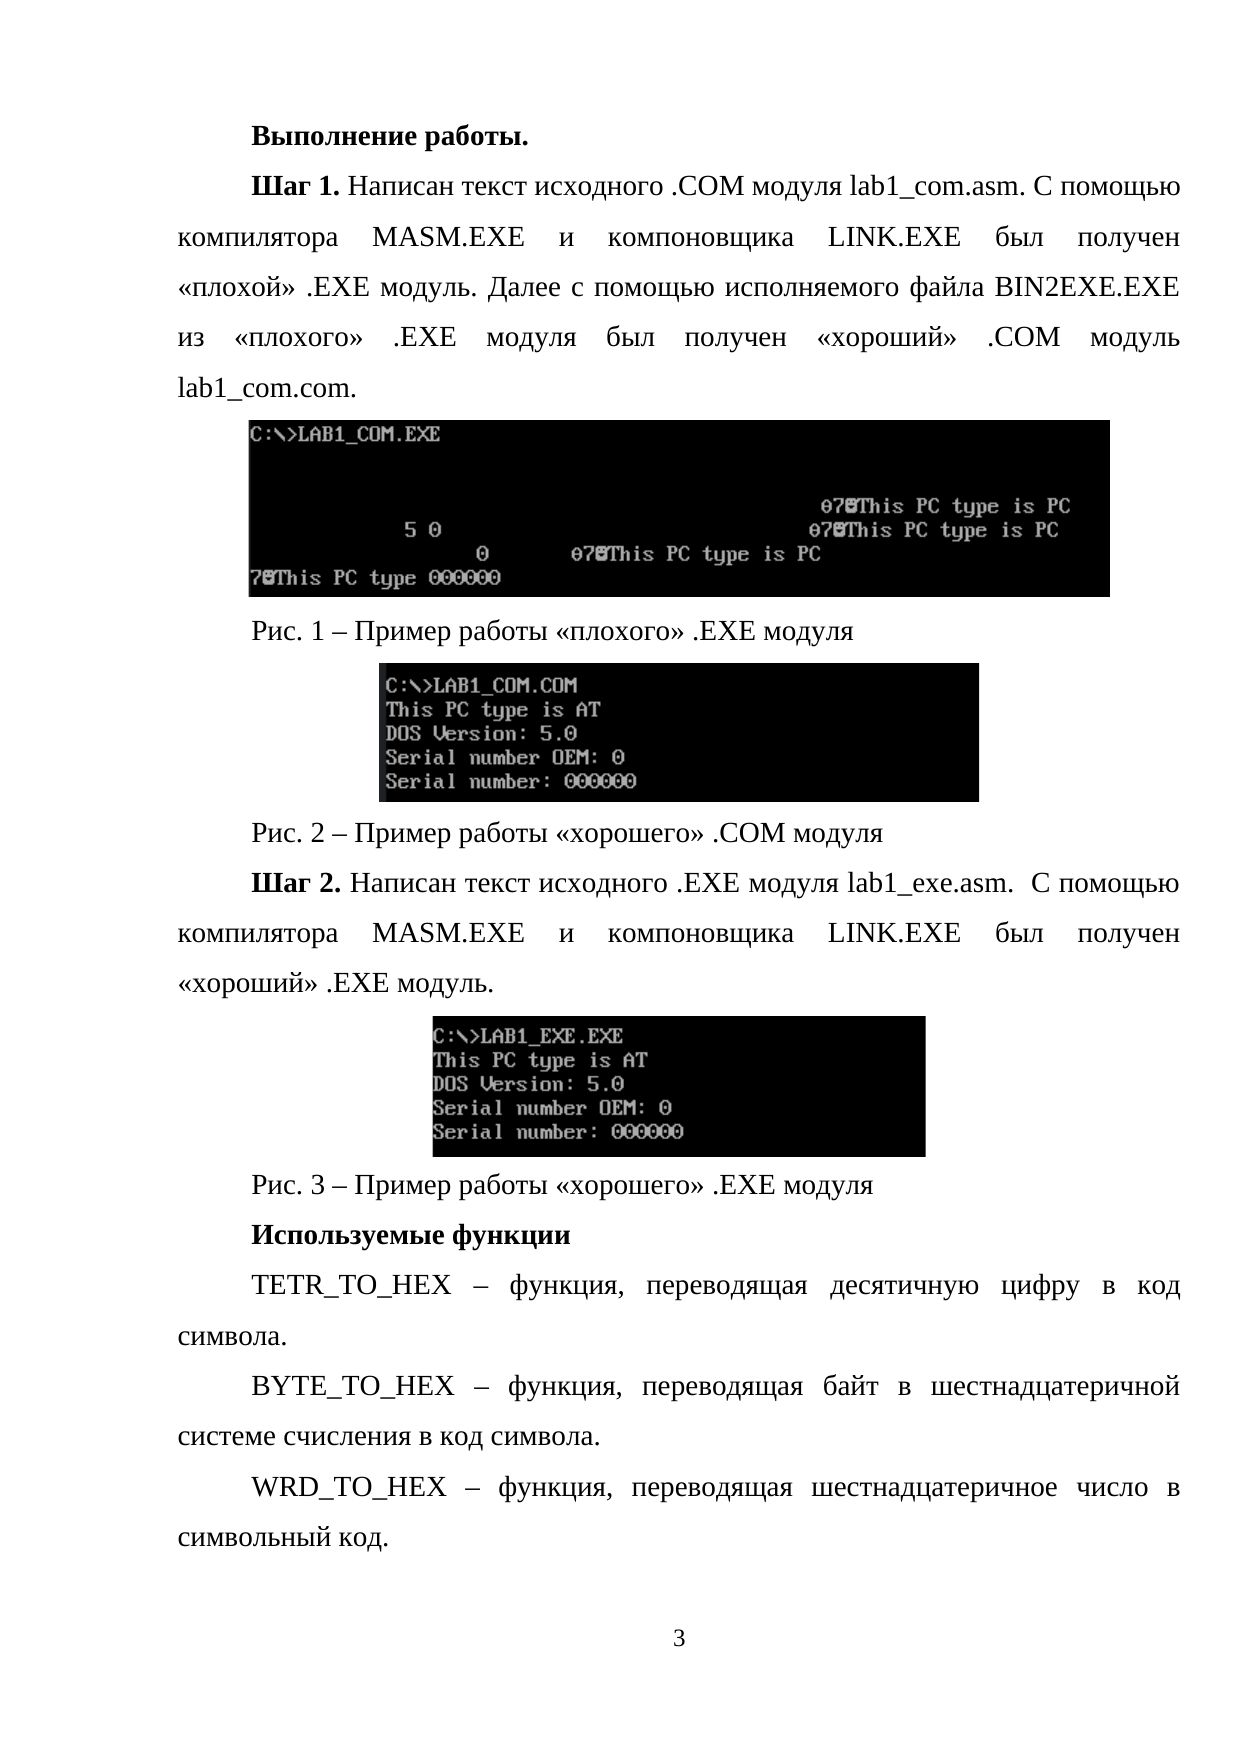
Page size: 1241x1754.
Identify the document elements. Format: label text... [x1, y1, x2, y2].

text TETR_TO_HEX – функция, переводящая десятичную цифру в код символа. [177, 1267, 1181, 1351]
picture [432, 1016, 926, 1157]
text Шаг 1. Написан текст исходного .COM модуля lab1_com.asm. С помощью компилятора MASM.EXE и компоновщика LINK.EXE был получен «плохой» .EXE модуль. Далее с помощью исполняемого файла BIN2EXE.EXE из «плохого» .EXE модуля был получен «хороший» .COM модуль lab1_com.com. [177, 168, 1181, 403]
picture [379, 663, 980, 802]
picture [248, 420, 1110, 597]
text Рис. 3 – Пример работы «хорошего» .EXE модуля [177, 1167, 1181, 1200]
text BYTE_TO_HEX – функция, переводящая байт в шестнадцатеричной системе счисления в код символа. [177, 1368, 1181, 1452]
text Шаг 2. Написан текст исходного .EXE модуля lab1_exe.asm. С помощью компилятора MASM.EXE и компоновщика LINK.EXE был получен «хороший» .EXE модуль. [177, 865, 1181, 999]
text Используемые функции [177, 1217, 1181, 1251]
text Рис. 1 – Пример работы «плохого» .EXE модуля [177, 420, 1181, 647]
text WRD_TO_HEX – функция, переводящая шестнадцатеричное число в символьный код. [177, 1469, 1181, 1553]
text Выполнение работы. [177, 118, 1181, 152]
text Рис. 2 – Пример работы «хорошего» .COM модуля [177, 815, 1181, 848]
